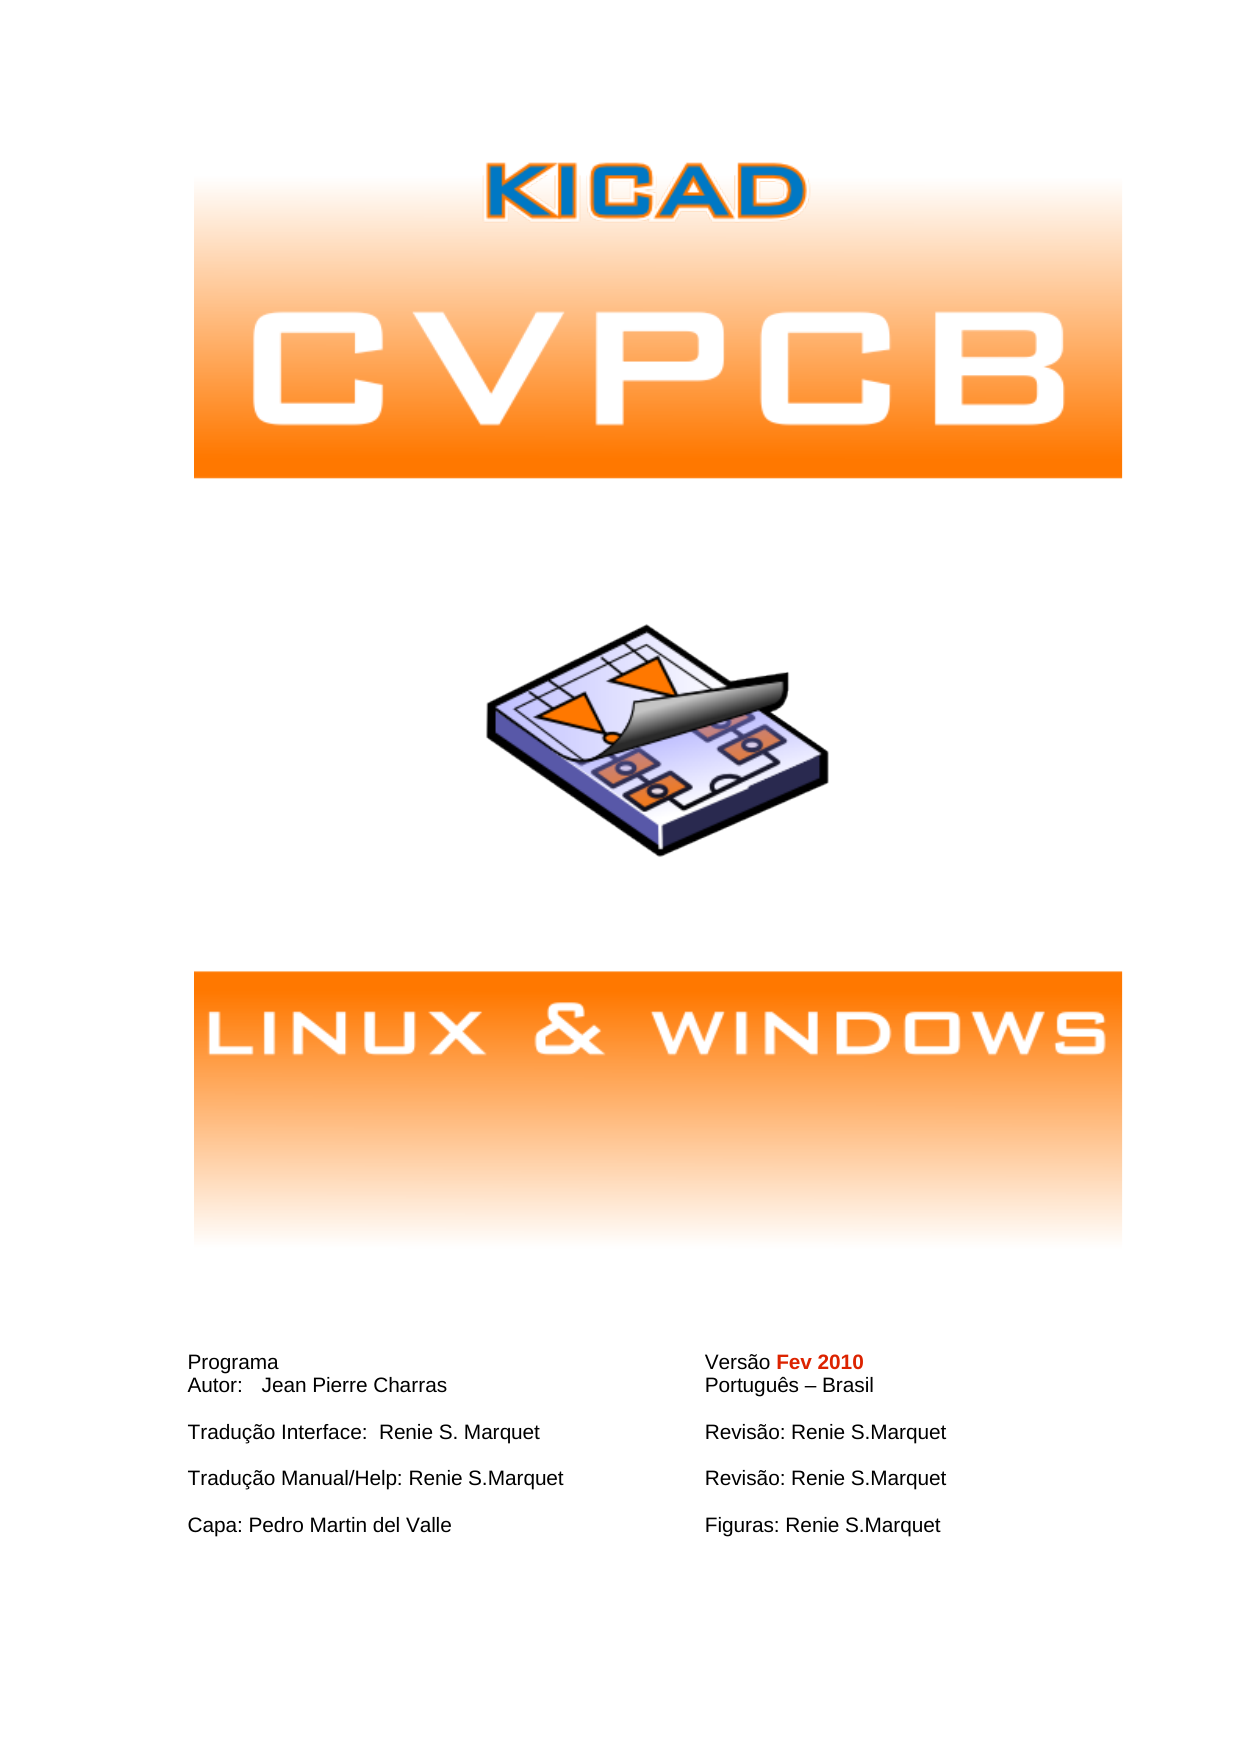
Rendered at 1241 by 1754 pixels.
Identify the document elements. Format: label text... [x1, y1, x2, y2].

text Tradução Interface: Renie S. Marquet Revisão: Renie S.Marquet [187, 1420, 1122, 1443]
text Autor: Jean Pierre Charras Português – Brasil [187, 1374, 1122, 1397]
text Programa Versão Fev 2010 [187, 1351, 1122, 1374]
picture [194, 124, 1123, 1295]
text Tradução Manual/Help: Renie S.Marquet Revisão: Renie S.Marquet [187, 1467, 1122, 1490]
text Capa: Pedro Martin del Valle Figuras: Renie S.Marquet [187, 1513, 1122, 1536]
